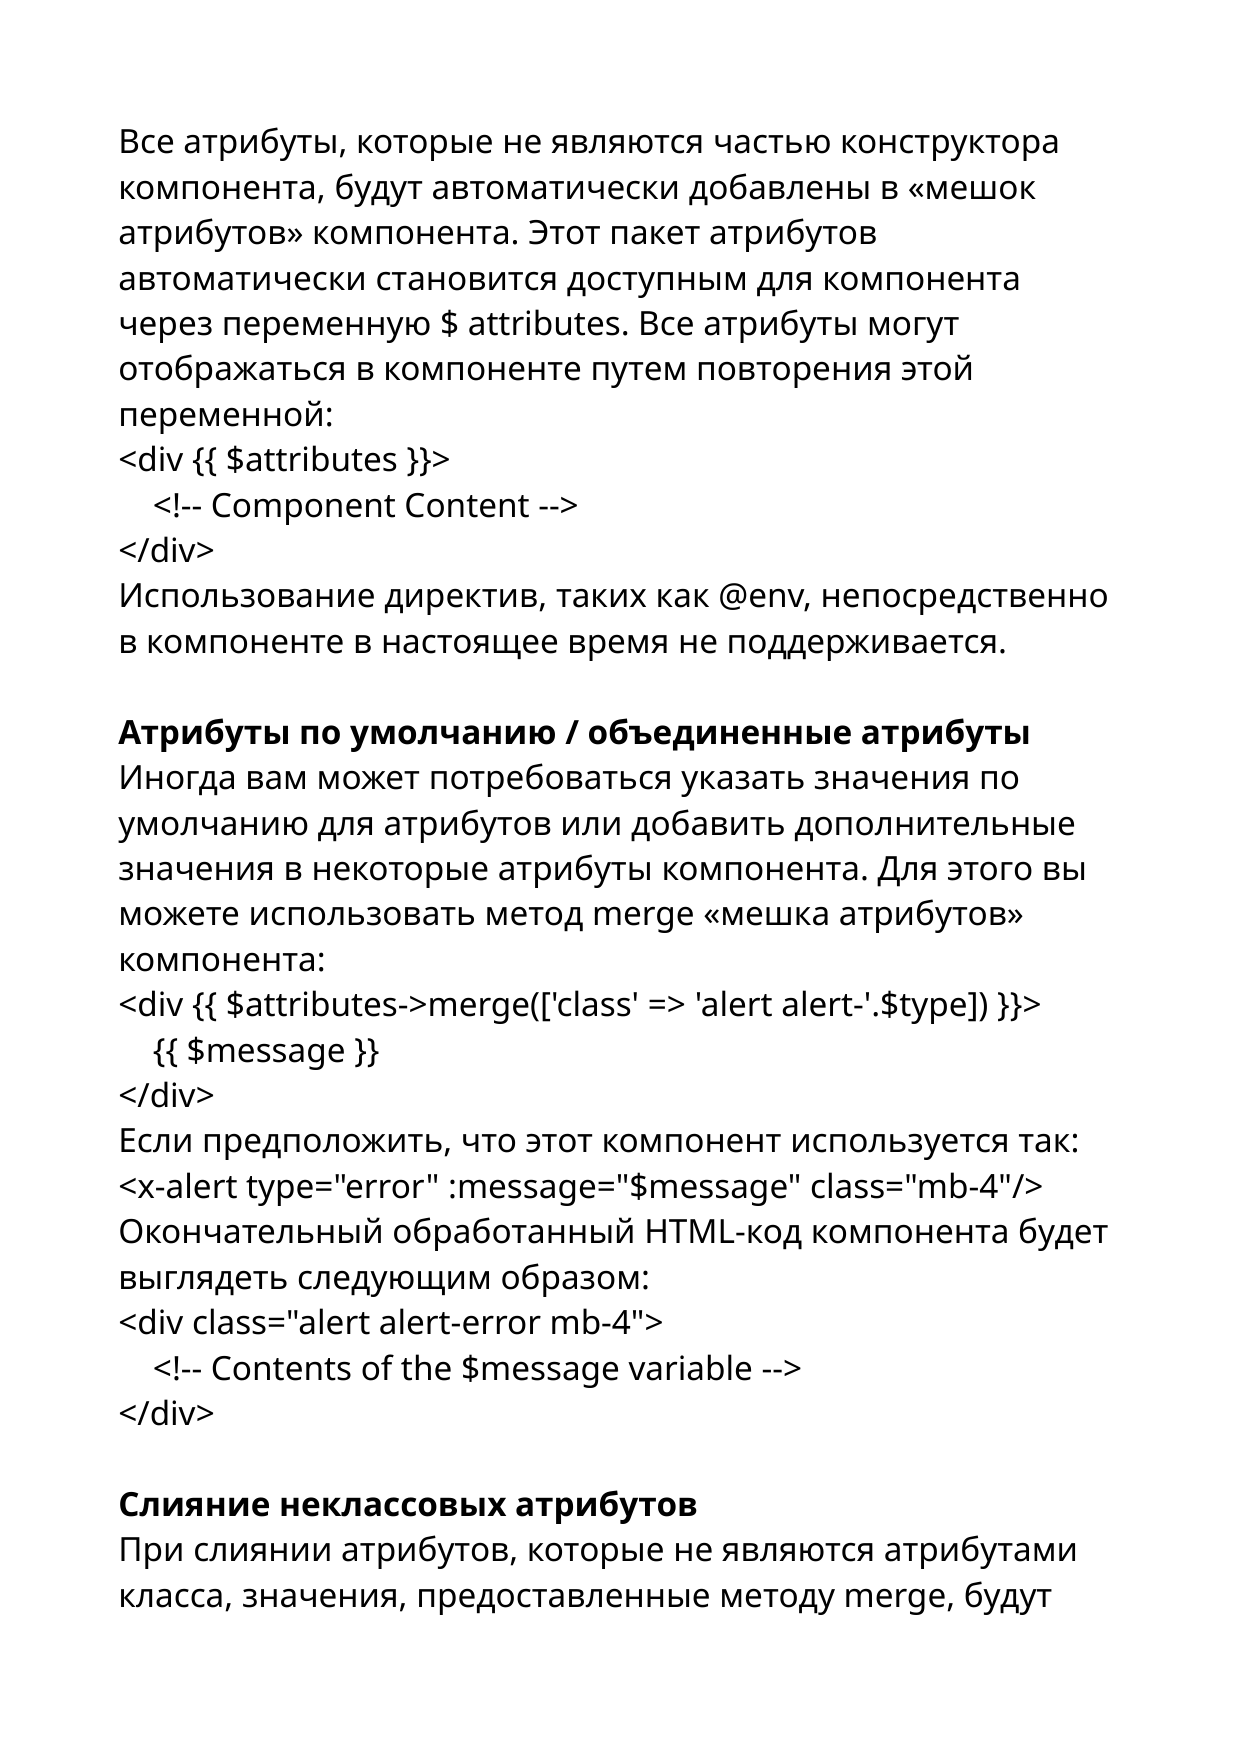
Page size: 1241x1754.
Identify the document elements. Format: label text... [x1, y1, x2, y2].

text При слиянии атрибутов, которые не являются атрибутами класса, значения, предоставленные методу merge, будут [118, 1526, 1122, 1617]
text <div class="alert alert-error mb-4"> [118, 1299, 1122, 1344]
text <x-alert type="error" :message="$message" class="mb-4"/> [118, 1163, 1122, 1208]
text Слияние неклассовых атрибутов [118, 1481, 1122, 1526]
text Окончательный обработанный HTML-код компонента будет выглядеть следующим образом: [118, 1208, 1122, 1299]
text Если предположить, что этот компонент используется так: [118, 1117, 1122, 1163]
text <!-- Component Content --> [118, 481, 1122, 527]
text Все атрибуты, которые не являются частью конструктора компонента, будут автоматически добавлены в «мешок атрибутов» компонента. Этот пакет атрибутов автоматически становится доступным для компонента через переменную $ attributes. Все атрибуты могут отображаться в компоненте путем повторения этой переменной: [118, 118, 1122, 436]
text Иногда вам может потребоваться указать значения по умолчанию для атрибутов или добавить дополнительные значения в некоторые атрибуты компонента. Для этого вы можете использовать метод merge «мешка атрибутов» компонента: [118, 754, 1122, 981]
text </div> [118, 527, 1122, 572]
text Атрибуты по умолчанию / объединенные атрибуты [118, 708, 1122, 754]
text <!-- Contents of the $message variable --> [118, 1344, 1122, 1390]
text </div> [118, 1072, 1122, 1117]
text <div {{ $attributes->merge(['class' => 'alert alert-'.$type]) }}> [118, 981, 1122, 1026]
text <div {{ $attributes }}> [118, 436, 1122, 481]
text Использование директив, таких как @env, непосредственно в компоненте в настоящее время не поддерживается. [118, 572, 1122, 663]
text {{ $message }} [118, 1026, 1122, 1072]
text </div> [118, 1390, 1122, 1435]
